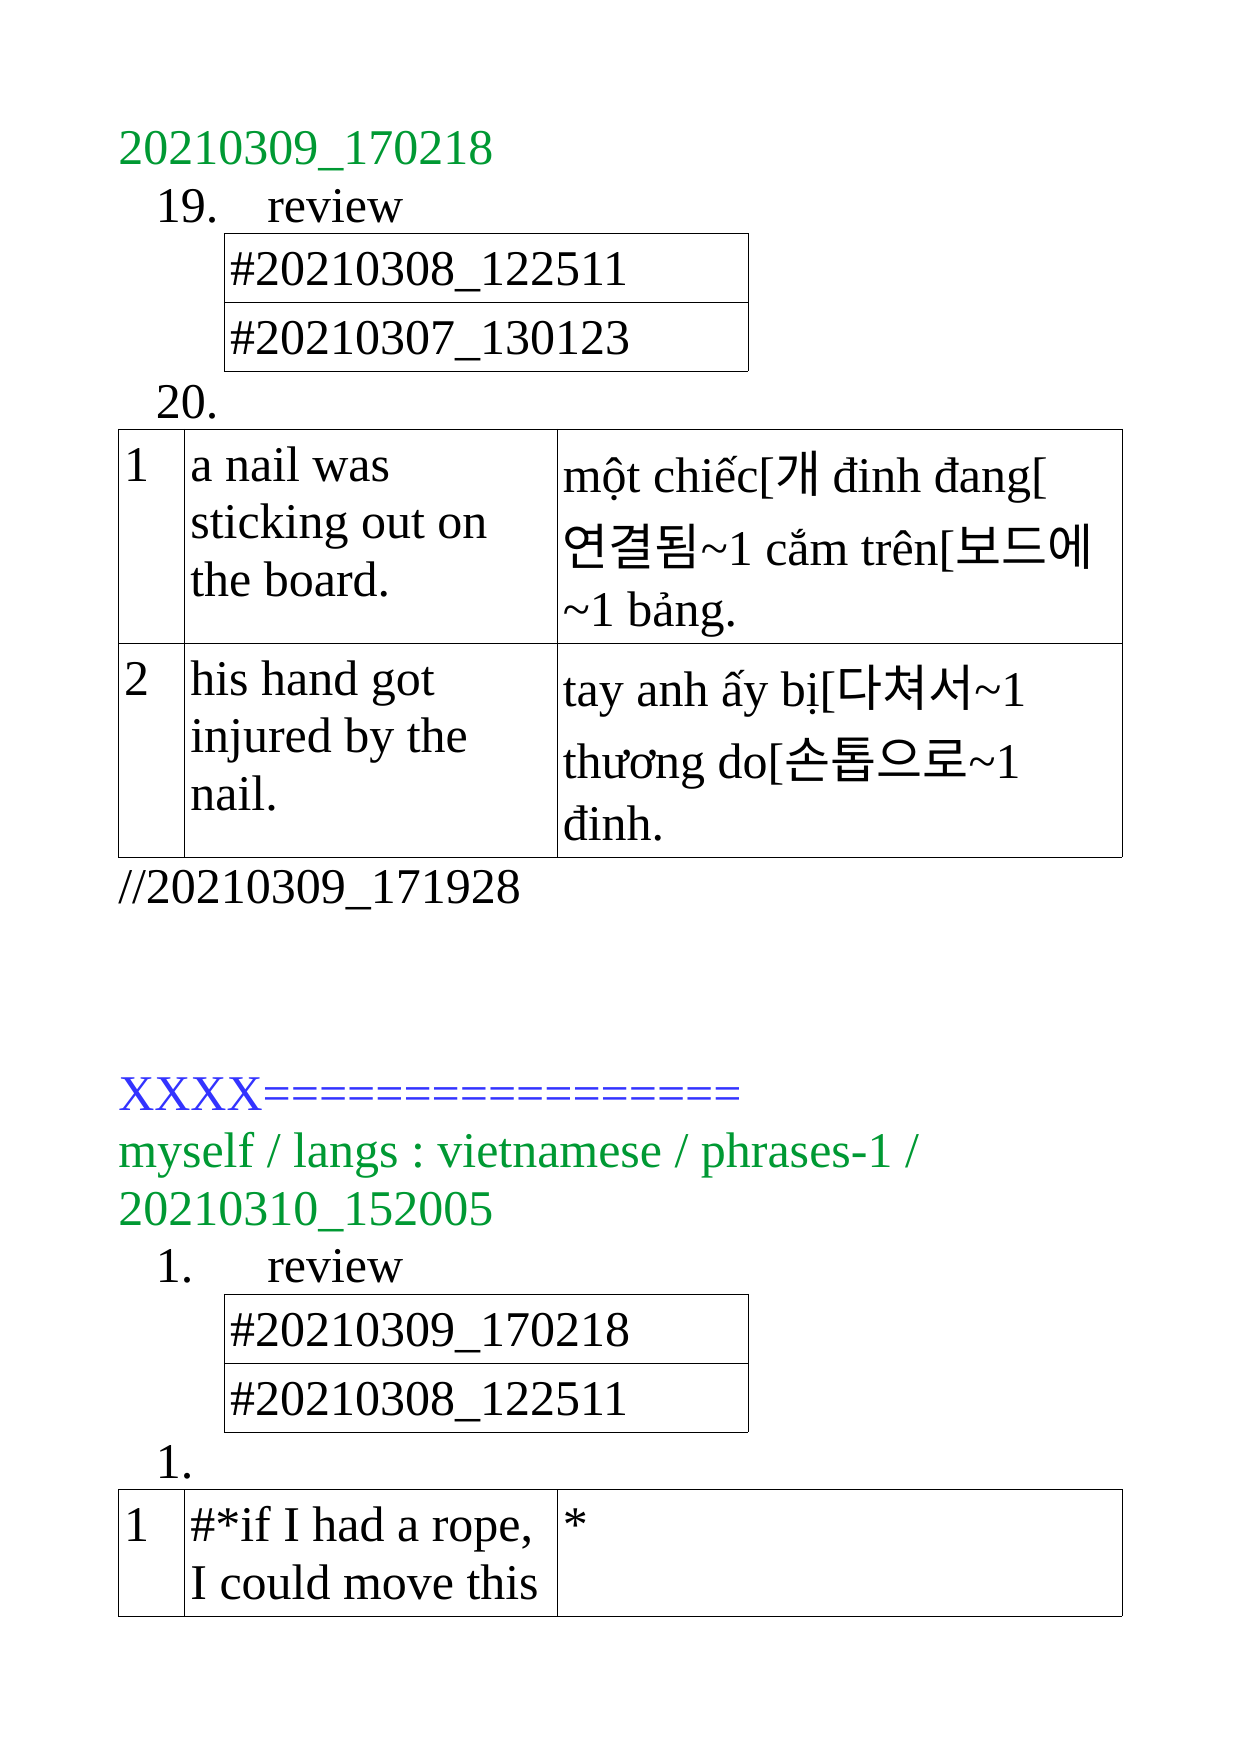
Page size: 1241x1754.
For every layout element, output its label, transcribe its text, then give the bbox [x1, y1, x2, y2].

table_cell #20210308_122511 [225, 1364, 748, 1432]
text 20210309_170218 [118, 118, 1122, 176]
text myself / langs : vietnamese / phrases-1 / 20210310_152005 [118, 1121, 1122, 1236]
table_header 1 [119, 430, 184, 643]
table_cell 2 [119, 644, 184, 857]
table_header * [558, 1490, 1122, 1616]
list review [156, 176, 1122, 233]
table_cell his hand got injured by the nail. [185, 644, 557, 857]
text XXXX================= [118, 1064, 1122, 1121]
list review [156, 1236, 1122, 1294]
table_header #*if I had a rope, I could move this [185, 1490, 557, 1616]
table_header 1 [119, 1490, 184, 1616]
table_header #20210309_170218 [225, 1295, 748, 1363]
table_header a nail was sticking out on the board. [185, 430, 557, 643]
text //20210309_171928 [118, 858, 1122, 914]
table_header #20210308_122511 [225, 234, 748, 302]
table_cell #20210307_130123 [225, 303, 748, 371]
table_cell tay anh ấy bị[다쳐서~1 thương do[손톱으로~1 đinh. [558, 644, 1122, 857]
table_header một chiếc[개 đinh đang[연결됨~1 cắm trên[보드에~1 bảng. [558, 430, 1122, 643]
